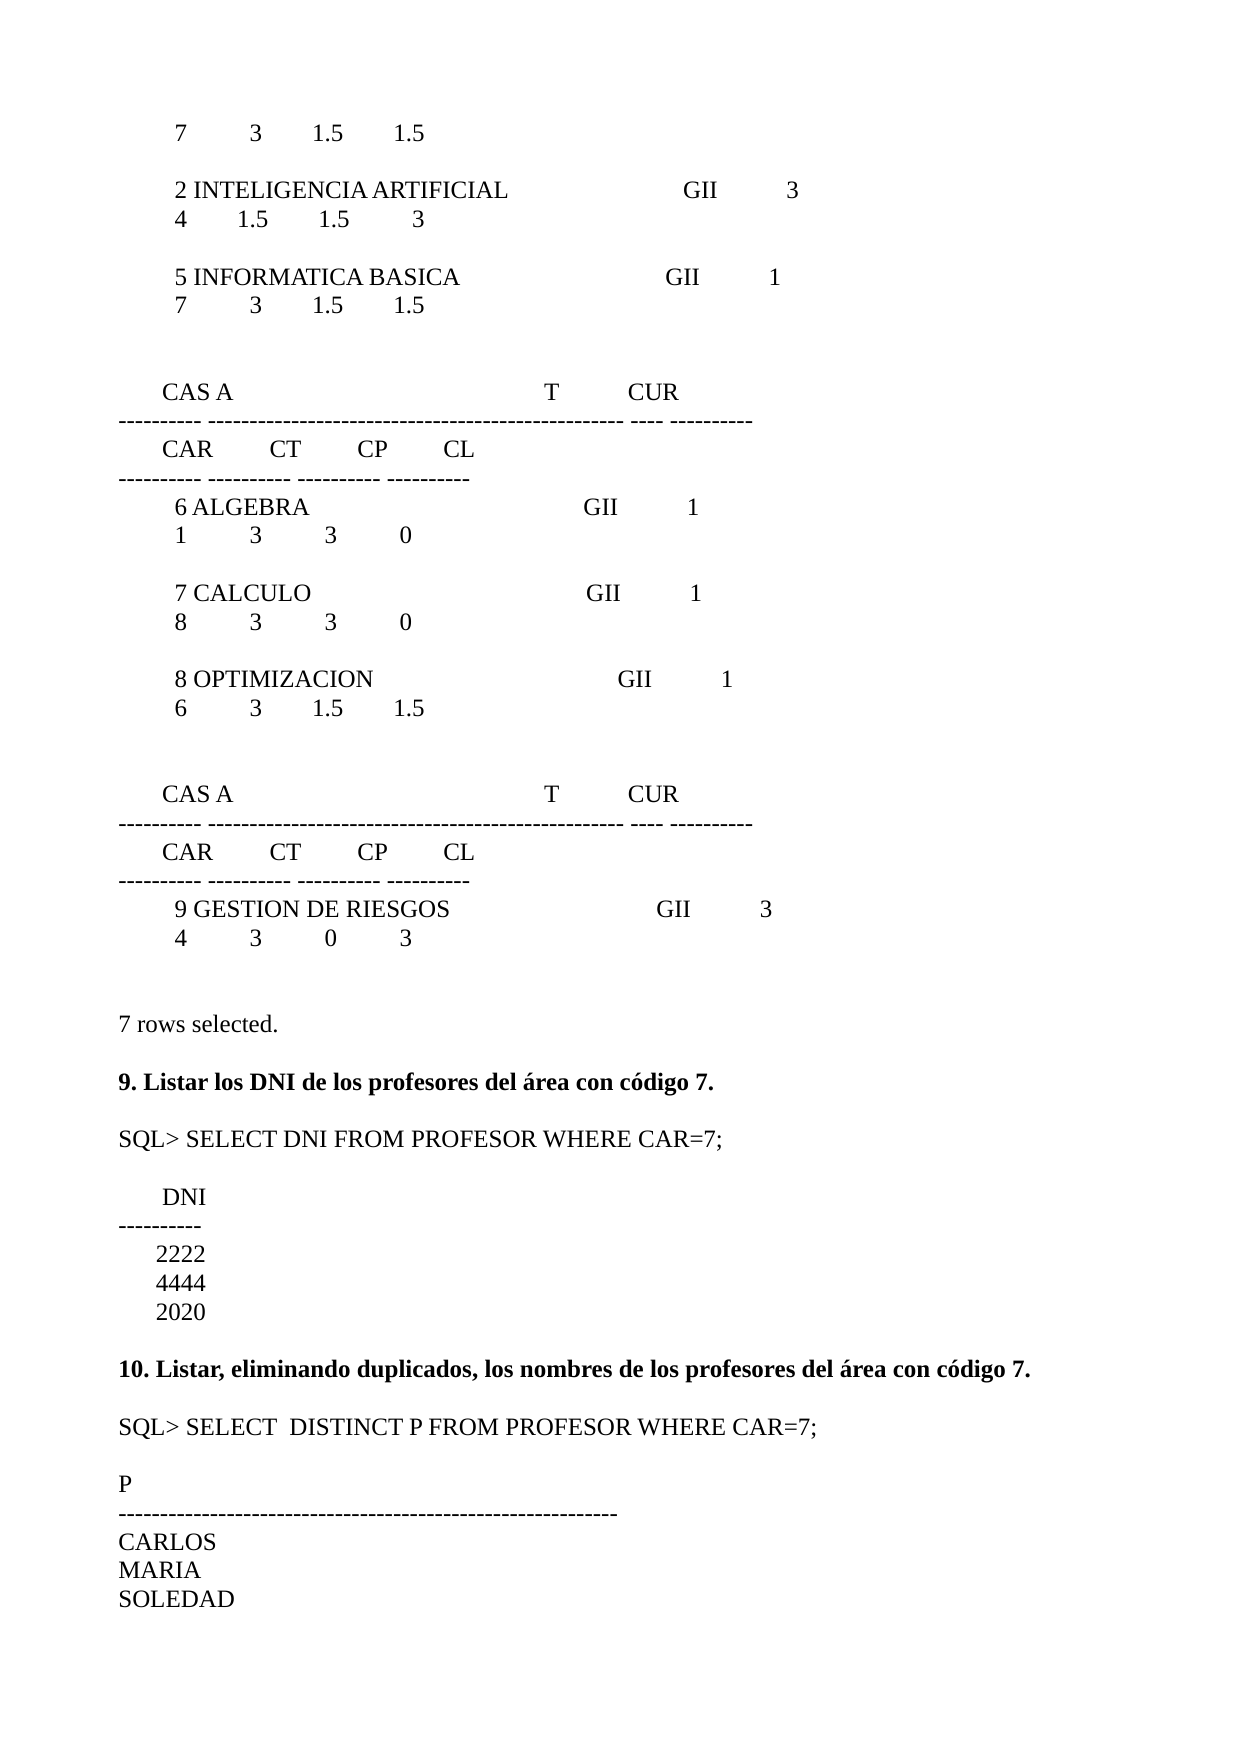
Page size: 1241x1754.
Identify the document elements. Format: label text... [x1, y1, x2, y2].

text 4 1.5 1.5 3 [118, 204, 1122, 233]
text ------------------------------------------------------------ [118, 1498, 1122, 1527]
text CAS A T CUR [118, 377, 1122, 406]
text ---------- -------------------------------------------------- ---- ---------- [118, 808, 1122, 837]
text SQL> SELECT DNI FROM PROFESOR WHERE CAR=7; [118, 1124, 1122, 1153]
text 2020 [118, 1297, 1122, 1326]
text DNI [118, 1182, 1122, 1211]
text 2222 [118, 1239, 1122, 1268]
text 1 3 3 0 [118, 521, 1122, 549]
text MARIA [118, 1556, 1122, 1584]
text CAR CT CP CL [118, 434, 1122, 463]
text 8 OPTIMIZACION GII 1 [118, 664, 1122, 693]
text 2 INTELIGENCIA ARTIFICIAL GII 3 [118, 176, 1122, 204]
text P [118, 1469, 1122, 1498]
text 7 3 1.5 1.5 [118, 118, 1122, 147]
text SOLEDAD [118, 1584, 1122, 1613]
text 6 3 1.5 1.5 [118, 693, 1122, 722]
text 7 rows selected. [118, 1009, 1122, 1038]
text 9. Listar los DNI de los profesores del área con código 7. [118, 1067, 1122, 1096]
text ---------- [118, 1211, 1122, 1239]
text 8 3 3 0 [118, 607, 1122, 636]
text ---------- ---------- ---------- ---------- [118, 463, 1122, 492]
text 10. Listar, eliminando duplicados, los nombres de los profesores del área con código 7. [118, 1354, 1122, 1383]
text CARLOS [118, 1527, 1122, 1556]
text ---------- ---------- ---------- ---------- [118, 866, 1122, 894]
text 6 ALGEBRA GII 1 [118, 492, 1122, 521]
text CAS A T CUR [118, 779, 1122, 808]
text 9 GESTION DE RIESGOS GII 3 [118, 894, 1122, 923]
text 4 3 0 3 [118, 923, 1122, 952]
text 5 INFORMATICA BASICA GII 1 [118, 262, 1122, 291]
text 7 CALCULO GII 1 [118, 578, 1122, 607]
text ---------- -------------------------------------------------- ---- ---------- [118, 406, 1122, 434]
text CAR CT CP CL [118, 837, 1122, 866]
text 4444 [118, 1268, 1122, 1297]
text SQL> SELECT DISTINCT P FROM PROFESOR WHERE CAR=7; [118, 1412, 1122, 1441]
text 7 3 1.5 1.5 [118, 291, 1122, 319]
